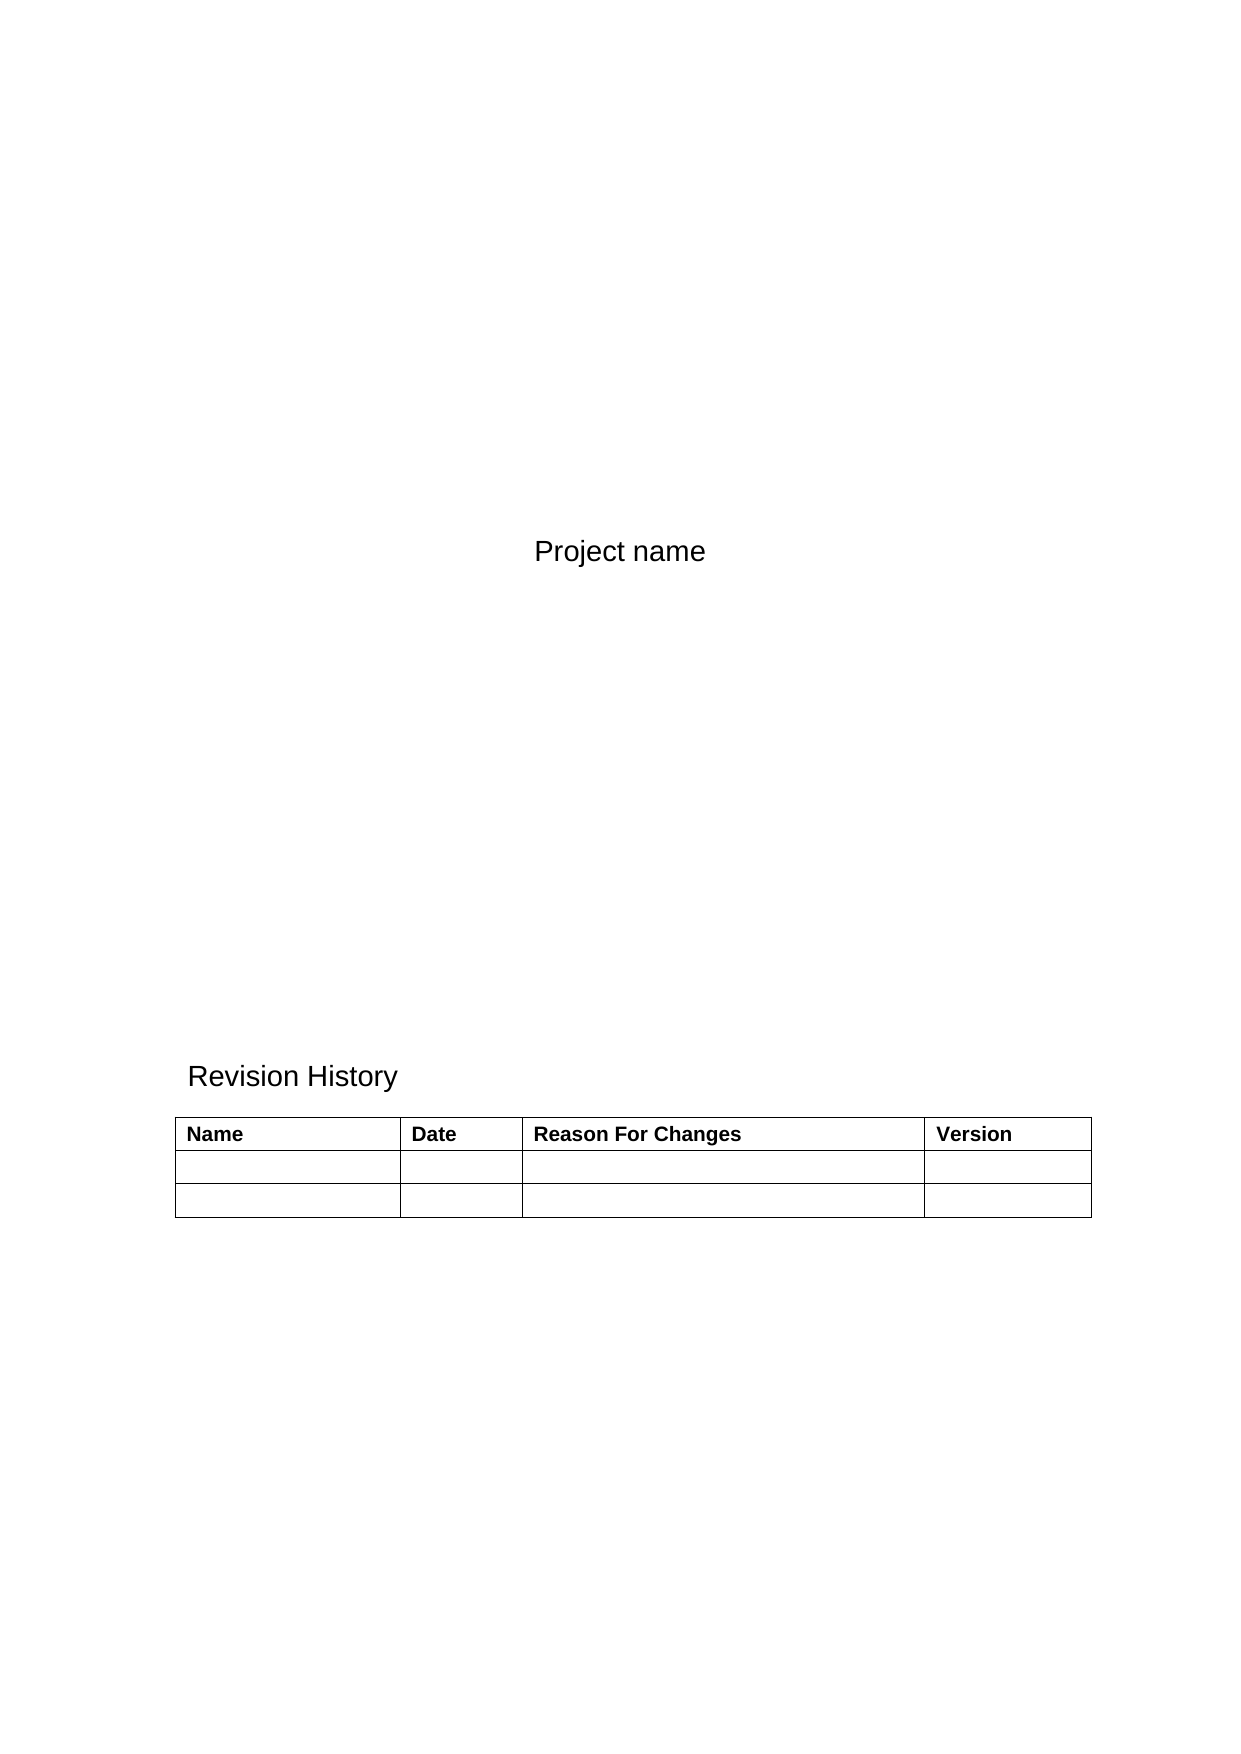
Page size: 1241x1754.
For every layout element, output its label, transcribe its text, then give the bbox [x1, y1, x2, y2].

table_cell [925, 1151, 1091, 1183]
table_cell [401, 1184, 522, 1217]
table_header Reason For Changes [523, 1118, 924, 1150]
text Revision History [187, 1059, 1053, 1093]
table_cell [523, 1151, 924, 1183]
table_header Name [176, 1118, 400, 1150]
table_cell [176, 1184, 400, 1217]
table_header Version [925, 1118, 1091, 1150]
text Project name [187, 534, 1053, 567]
table_cell [523, 1184, 924, 1217]
table_header Date [401, 1118, 522, 1150]
table_cell [401, 1151, 522, 1183]
table_cell [925, 1184, 1091, 1217]
table_cell [176, 1151, 400, 1183]
